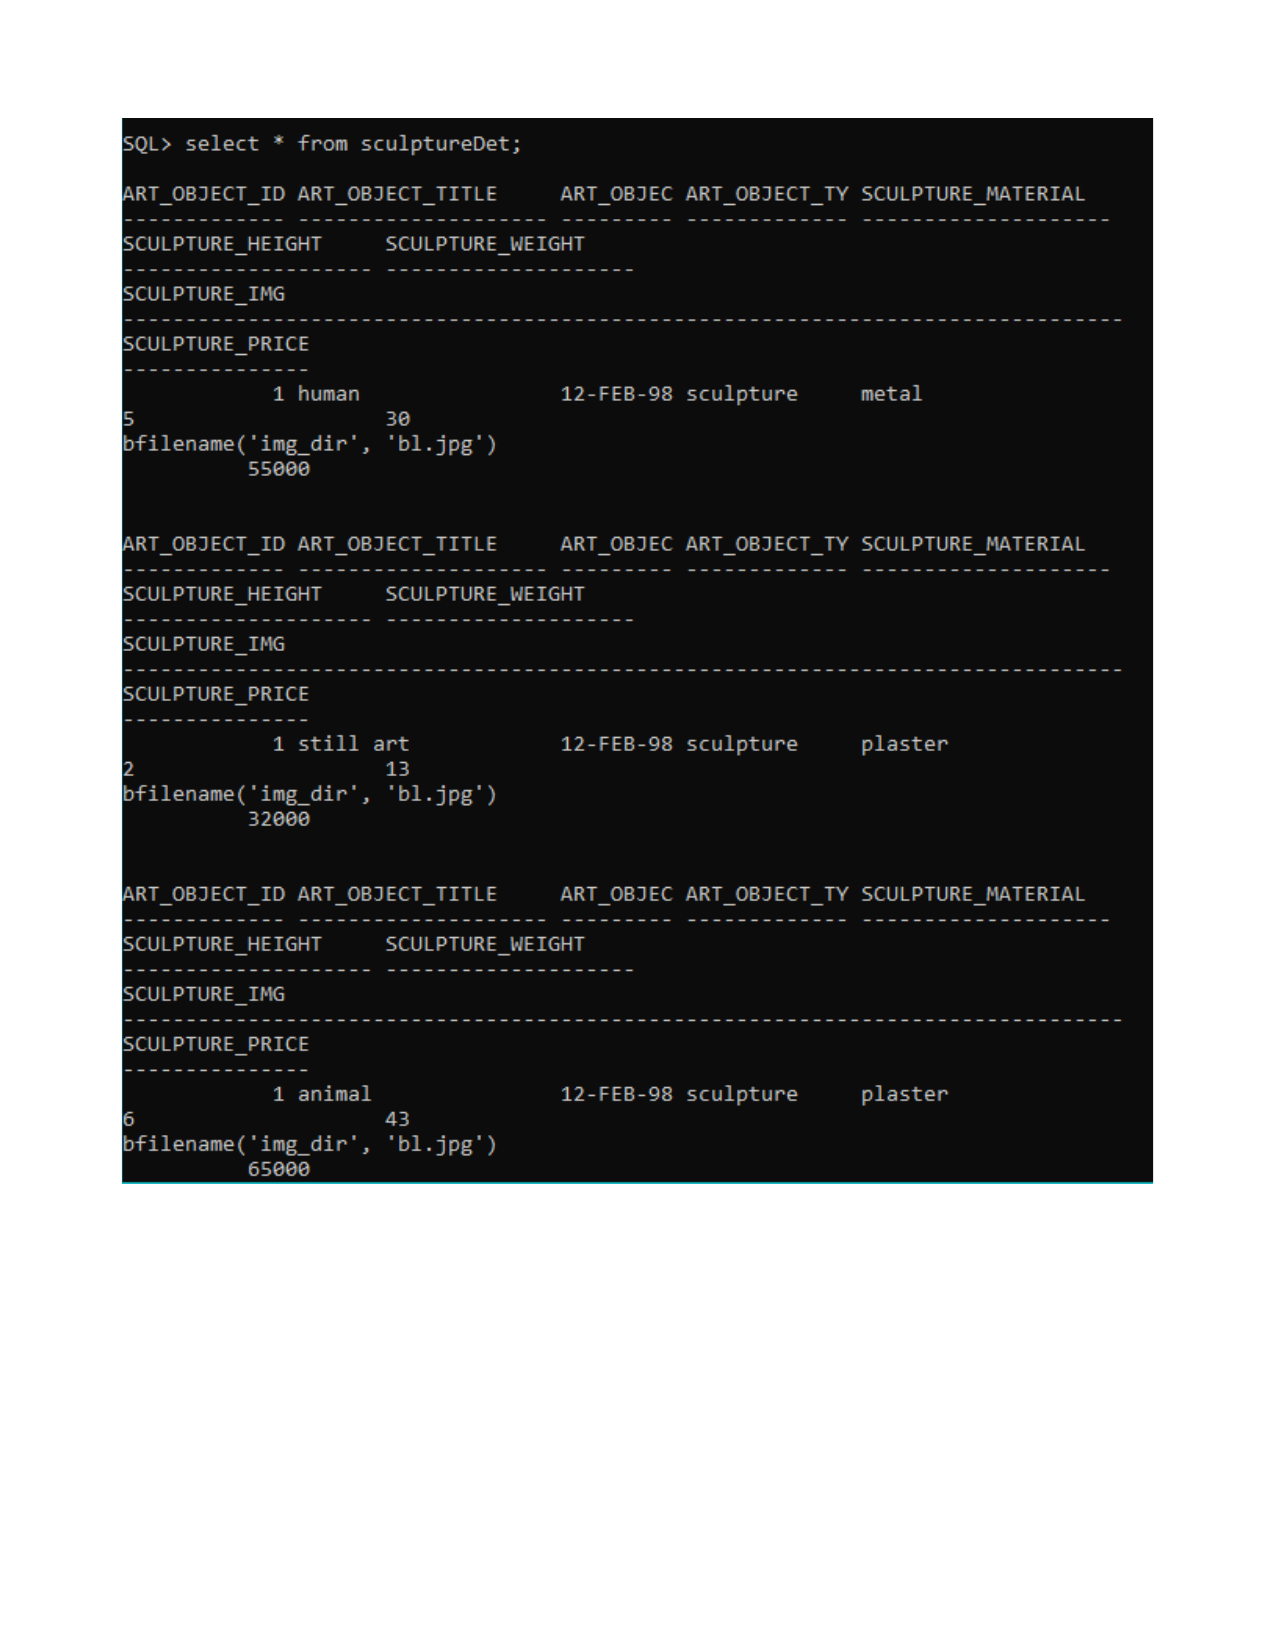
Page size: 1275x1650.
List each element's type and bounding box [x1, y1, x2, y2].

picture [121, 118, 1154, 1184]
